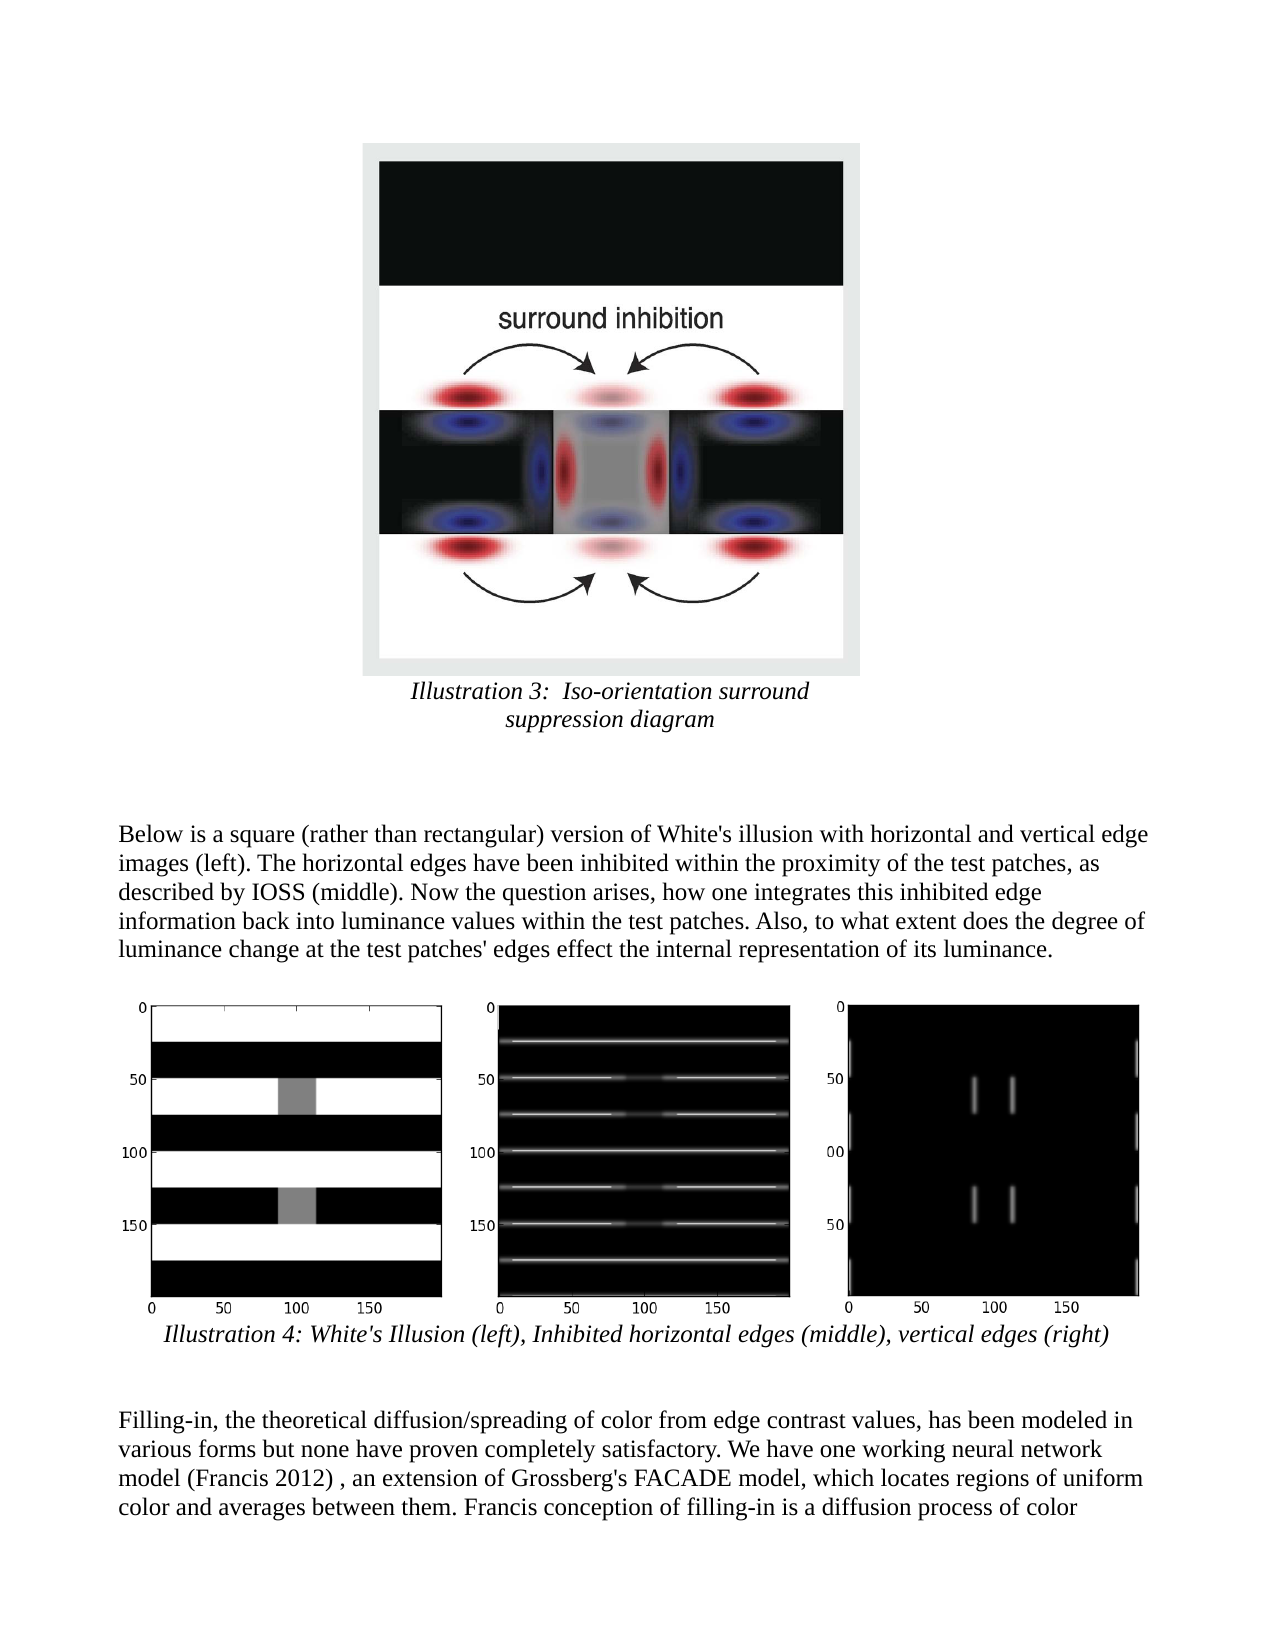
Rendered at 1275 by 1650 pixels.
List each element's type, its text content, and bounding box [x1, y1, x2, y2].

picture [118, 975, 1158, 1320]
text Illustration 4: White's Illusion (left), Inhibited horizontal edges (middle), vertical edges (right) [118, 1320, 1157, 1348]
picture [362, 143, 860, 676]
text Illustration 3: Iso-orientation surround suppression diagram [362, 676, 860, 733]
text Filling-in, the theoretical diffusion/spreading of color from edge contrast values, has been modeled in various forms but none have proven completely satisfactory. We have one working neural network model (Francis 2012) , an extension of Grossberg's FACADE model, which locates regions of uniform color and averages between them. Francis conception of filling-in is a diffusion process of color [118, 1405, 1157, 1520]
text Below is a square (rather than rectangular) version of White's illusion with horizontal and vertical edge images (left). The horizontal edges have been inhibited within the proximity of the test patches, as described by IOSS (middle). Now the question arises, how one integrates this inhibited edge information back into luminance values within the test patches. Also, to what extent does the degree of luminance change at the test patches' edges effect the internal representation of its luminance. [118, 819, 1157, 963]
